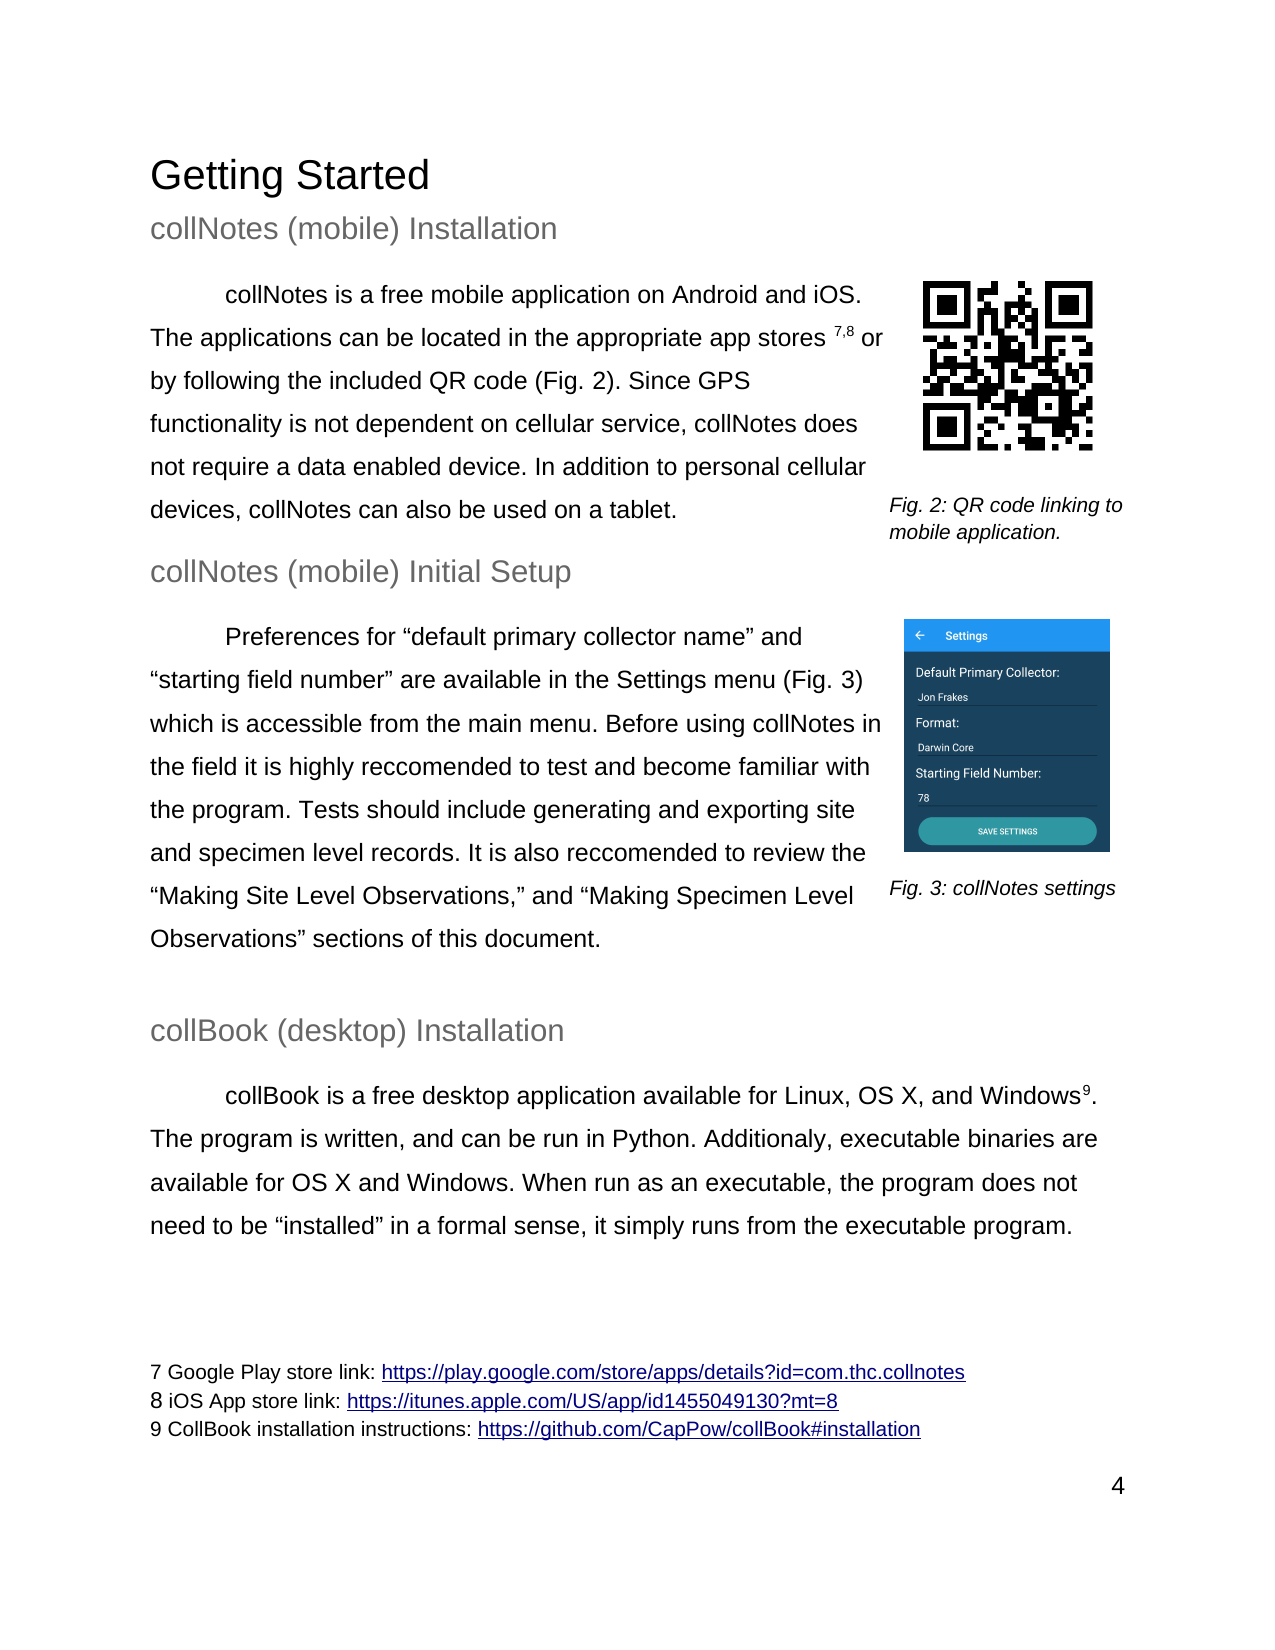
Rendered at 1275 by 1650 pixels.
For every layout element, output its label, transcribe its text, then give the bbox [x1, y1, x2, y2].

text iOS App store link: https://itunes.apple.com/US/app/id1455049130?mt=8 [150, 1387, 1125, 1413]
picture [889, 247, 1125, 484]
text collNotes is a free mobile application on Android and iOS. The applications can be located in the appropriate app stores , or by following the included QR code (Fig. 2). Since GPS functionality is not dependent on cellular service, collNotes does not require a data enabled device. In addition to personal cellular devices, collNotes can also be used on a tablet. [150, 280, 889, 524]
text Fig. 3: collNotes settings [889, 605, 1125, 899]
text Google Play store link: https://play.google.com/store/apps/details?id=com.thc.collnotes [150, 1359, 1125, 1383]
text collBook is a free desktop application available for Linux, OS X, and Windows. The program is written, and can be run in Python. Additionaly, executable binaries are available for OS X and Windows. When run as an executable, the program does not need to be “installed” in a formal sense, it simply runs from the executable program. [150, 1081, 1125, 1239]
subtitle collNotes (mobile) Installation [150, 210, 1125, 247]
text Fig. 2: QR code linking to mobile application. [889, 484, 1125, 544]
subtitle collBook (desktop) Installation [150, 1012, 1125, 1048]
subtitle [889, 544, 1125, 556]
text Preferences for “default primary collector name” and “starting field number” are available in the Settings menu (Fig. 3) which is accessible from the main menu. Before using collNotes in the field it is highly reccomended to test and become familiar with the program. Tests should include generating and exporting site and specimen level records. It is also reccomended to review the “Making Site Level Observations,” and “Making Specimen Level Observations” sections of this document. [150, 622, 1125, 953]
subtitle collNotes (mobile) Initial Setup [150, 553, 1125, 589]
subtitle Getting Started [150, 150, 1125, 198]
text CollBook installation instructions: https://github.com/CapPow/collBook#installation [150, 1417, 1125, 1441]
